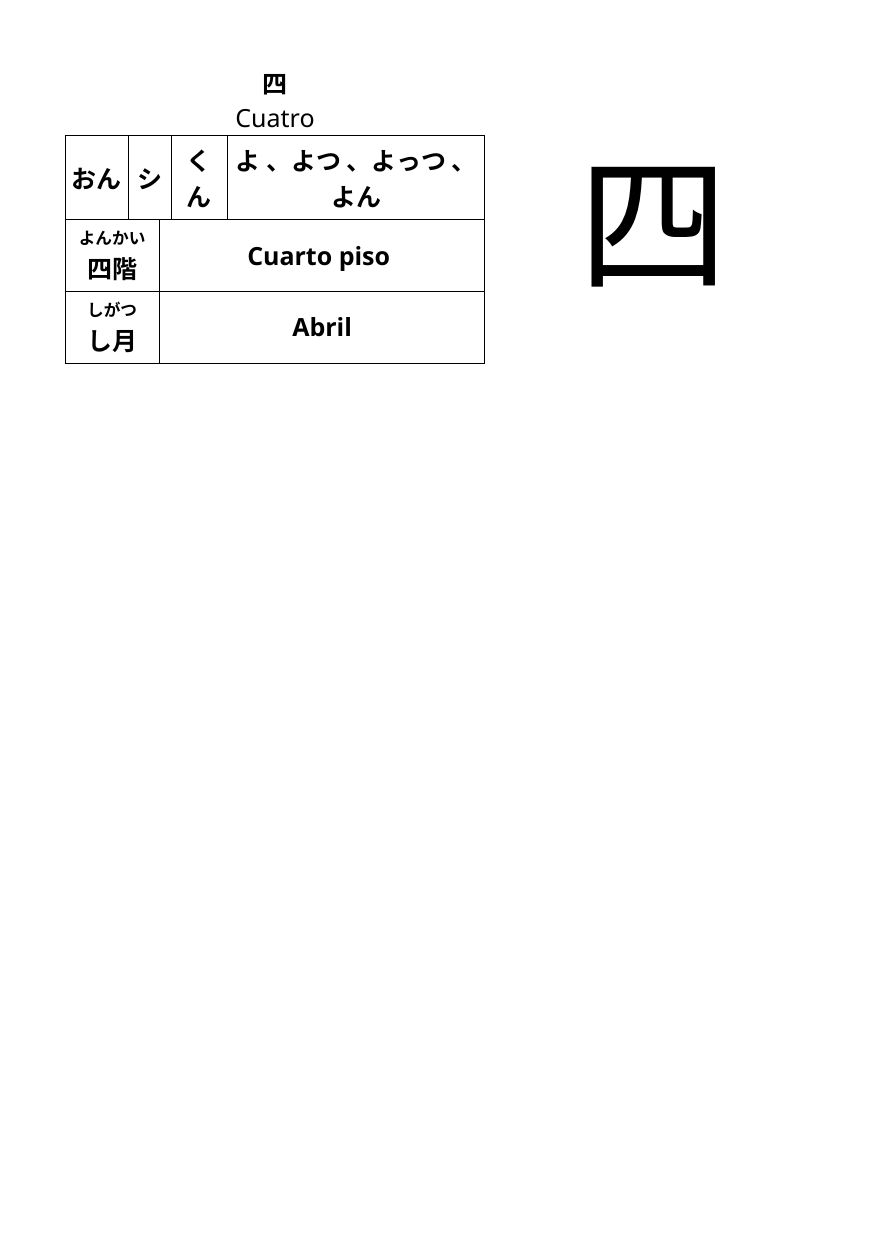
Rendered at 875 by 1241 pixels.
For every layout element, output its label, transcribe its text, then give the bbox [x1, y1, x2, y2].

table_header おん [66, 136, 128, 219]
table_cell し月しがつ [66, 292, 159, 363]
table_cell Abril [160, 292, 484, 363]
table_header くん [172, 136, 227, 219]
table_cell 四 Cuatro [59, 59, 490, 369]
table_header よ 、よつ 、よっつ 、よん [228, 136, 484, 219]
table_cell 四 [490, 59, 815, 369]
table_cell Cuarto piso [160, 220, 484, 291]
table_header シ [129, 136, 171, 219]
table_cell 四階よんかい [66, 220, 159, 291]
